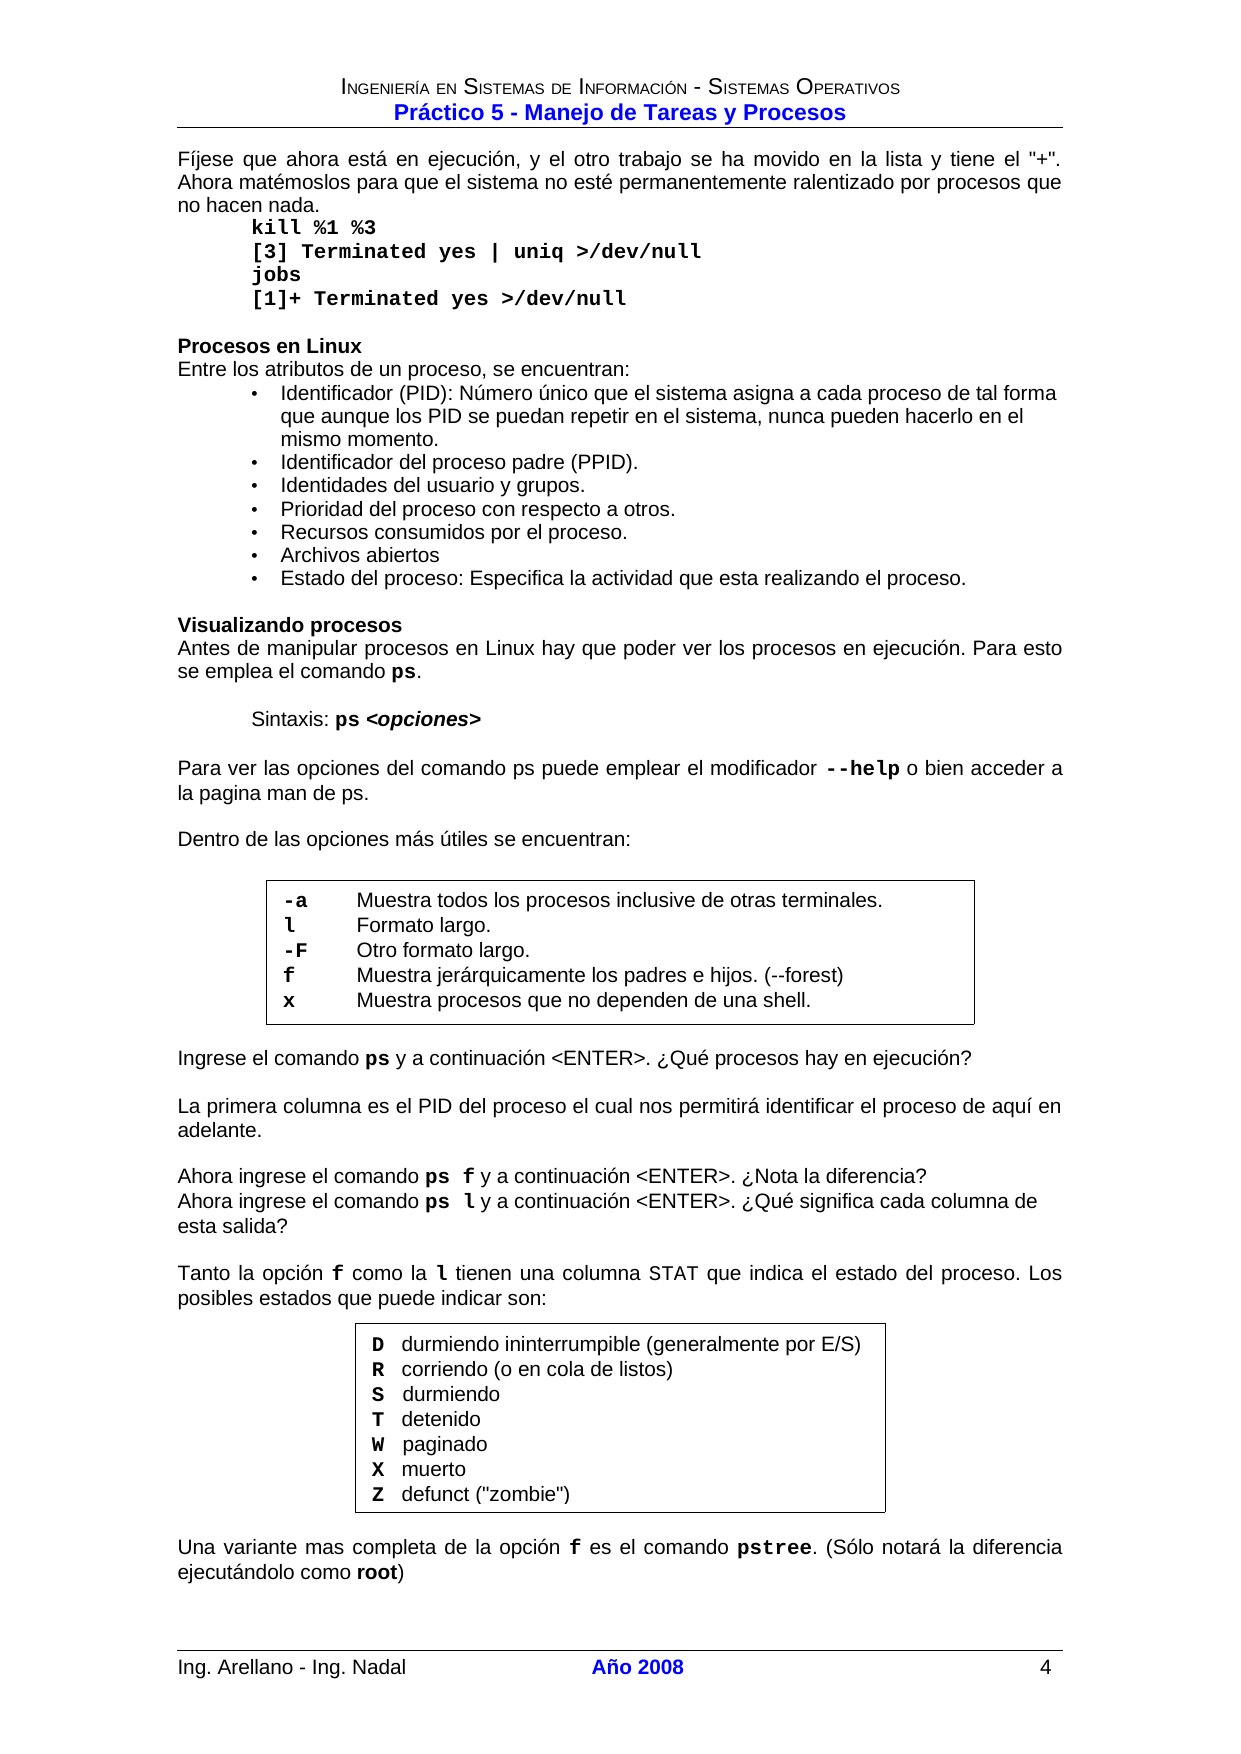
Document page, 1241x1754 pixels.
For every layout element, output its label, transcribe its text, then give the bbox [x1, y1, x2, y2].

text Dentro de las opciones más útiles se encuentran: [177, 828, 1063, 851]
text l Formato largo. [283, 913, 957, 938]
text Sintaxis: ps <opciones> [177, 708, 1063, 733]
text D durmiendo ininterrumpible (generalmente por E/S) [372, 1332, 868, 1357]
text Tanto la opción f como la l tienen una columna STAT que indica el estado del proceso. Los posibles estados que puede indicar son: [177, 1261, 1063, 1309]
text W paginado [372, 1432, 868, 1457]
text X muerto [372, 1457, 868, 1482]
text S durmiendo [372, 1382, 868, 1407]
text Procesos en Linux [177, 335, 1063, 358]
text Ingrese el comando ps y a continuación <ENTER>. ¿Qué procesos hay en ejecución? [177, 1047, 1063, 1072]
text R corriendo (o en cola de listos) [372, 1357, 868, 1382]
text Antes de manipular procesos en Linux hay que poder ver los procesos en ejecución. Para esto se emplea el comando ps. [177, 637, 1063, 685]
text Para ver las opciones del comando ps puede emplear el modificador --help o bien acceder a la pagina man de ps. [177, 756, 1063, 804]
list Recursos consumidos por el proceso. [251, 521, 1063, 544]
list Identificador (PID): Número único que el sistema asigna a cada proceso de tal forma que aunque los PID se puedan repetir en el sistema, nunca pueden hacerlo en el mismo momento. [251, 381, 1063, 451]
text x Muestra procesos que no dependen de una shell. [283, 988, 957, 1013]
text La primera columna es el PID del proceso el cual nos permitirá identificar el proceso de aquí en adelante. [177, 1095, 1063, 1142]
list Identidades del usuario y grupos. [251, 474, 1063, 497]
list Prioridad del proceso con respecto a otros. [251, 497, 1063, 521]
text T detenido [372, 1407, 868, 1432]
list Identificador del proceso padre (PPID). [251, 451, 1063, 474]
text [1]+ Terminated yes >/dev/null [251, 288, 1063, 312]
text Ahora ingrese el comando ps l y a continuación <ENTER>. ¿Qué significa cada columna de esta salida? [177, 1190, 1063, 1238]
text -F Otro formato largo. [283, 938, 957, 963]
text kill %1 %3 [251, 217, 1063, 241]
text Z defunct ("zombie") [372, 1482, 868, 1503]
text Fíjese que ahora está en ejecución, y el otro trabajo se ha movido en la lista y tiene el "+". Ahora matémoslos para que el sistema no esté permanentemente ralentizado por procesos que no hacen nada. [177, 148, 1063, 217]
text [3] Terminated yes | uniq >/dev/null [251, 241, 1063, 264]
text f Muestra jerárquicamente los padres e hijos. (--forest) [283, 963, 957, 988]
text -a Muestra todos los procesos inclusive de otras terminales. [283, 888, 957, 913]
text jobs [251, 264, 1063, 288]
list Estado del proceso: Especifica la actividad que esta realizando el proceso. [251, 567, 1063, 590]
text Entre los atributos de un proceso, se encuentran: [177, 358, 1063, 381]
text Ahora ingrese el comando ps f y a continuación <ENTER>. ¿Nota la diferencia? [177, 1165, 1063, 1190]
list Archivos abiertos [251, 544, 1063, 567]
text Una variante mas completa de la opción f es el comando pstree. (Sólo notará la diferencia ejecutándolo como root) [177, 1535, 1063, 1584]
text Visualizando procesos [177, 613, 1063, 637]
